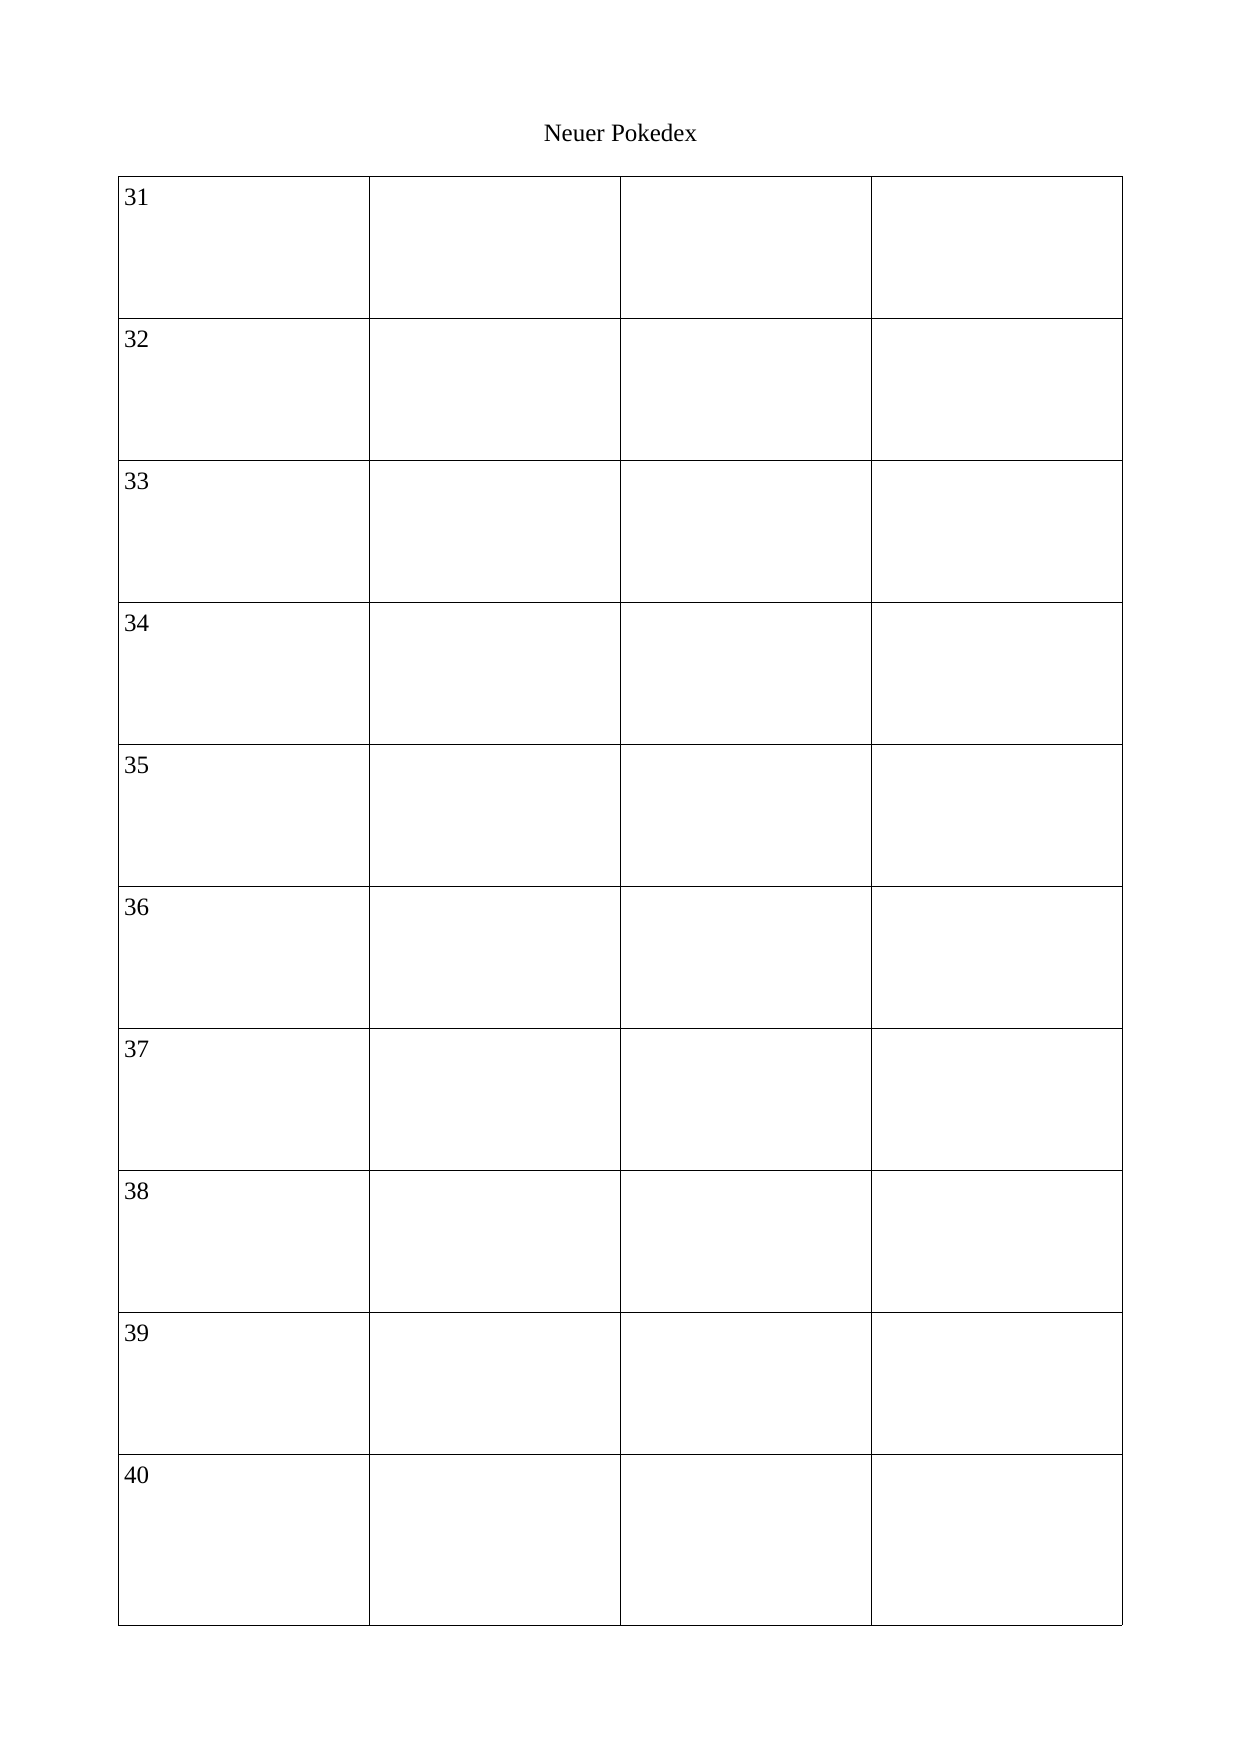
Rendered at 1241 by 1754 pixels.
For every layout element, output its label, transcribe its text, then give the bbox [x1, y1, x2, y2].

table_cell 40 [119, 1455, 369, 1625]
table_cell 37 [119, 1029, 369, 1170]
table_cell [621, 319, 871, 460]
table_cell [872, 603, 1122, 744]
table_cell [621, 1455, 871, 1625]
table_cell 34 [119, 603, 369, 744]
table_cell [872, 1313, 1122, 1454]
table_cell [370, 1029, 620, 1170]
table_cell [872, 745, 1122, 886]
table_cell [370, 1313, 620, 1454]
table_cell [370, 461, 620, 602]
table_cell [370, 1171, 620, 1312]
table_cell [872, 1455, 1122, 1625]
table_cell [621, 603, 871, 744]
table_cell [872, 1029, 1122, 1170]
table_cell [370, 745, 620, 886]
table_cell 36 [119, 887, 369, 1028]
table_cell [370, 319, 620, 460]
table_cell [872, 1171, 1122, 1312]
table_cell 31 [119, 177, 369, 318]
table_cell [621, 1171, 871, 1312]
table_cell [621, 745, 871, 886]
table_cell [621, 177, 871, 318]
table_cell 32 [119, 319, 369, 460]
table_cell [370, 603, 620, 744]
table_cell 35 [119, 745, 369, 886]
table_cell [872, 461, 1122, 602]
table_cell [872, 887, 1122, 1028]
table_cell [370, 1455, 620, 1625]
table_cell [621, 887, 871, 1028]
table_cell [621, 461, 871, 602]
table_cell [872, 319, 1122, 460]
table_cell [621, 1313, 871, 1454]
table_cell [370, 887, 620, 1028]
table_cell [872, 177, 1122, 318]
table_cell [370, 177, 620, 318]
table_cell 38 [119, 1171, 369, 1312]
table_cell 33 [119, 461, 369, 602]
table_cell 39 [119, 1313, 369, 1454]
table_cell [621, 1029, 871, 1170]
